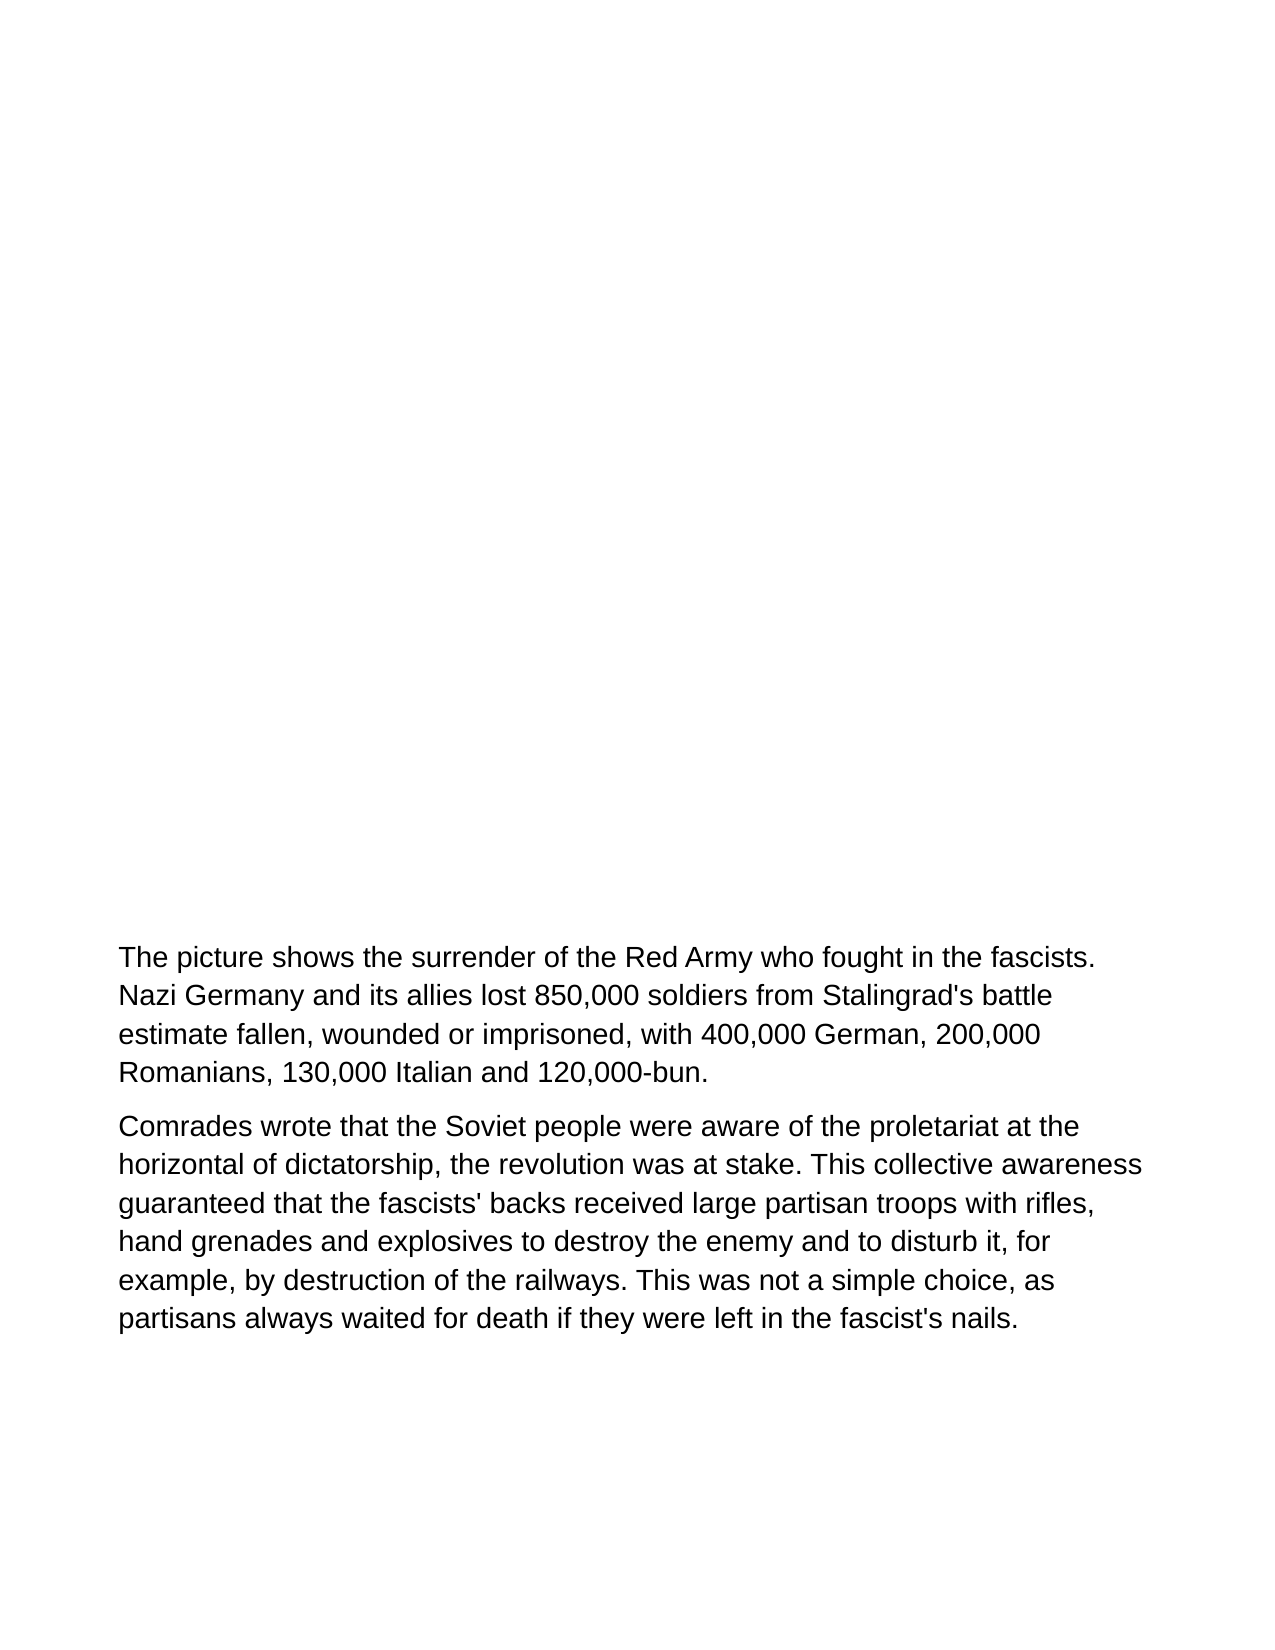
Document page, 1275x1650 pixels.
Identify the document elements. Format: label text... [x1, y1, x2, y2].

text The picture shows the surrender of the Red Army who fought in the fascists. Nazi Germany and its allies lost 850,000 soldiers from Stalingrad's battle estimate fallen, wounded or imprisoned, with 400,000 German, 200,000 Romanians, 130,000 Italian and 120,000-bun. [118, 118, 1157, 1089]
text Comrades wrote that the Soviet people were aware of the proletariat at the horizontal of dictatorship, the revolution was at stake. This collective awareness guaranteed that the fascists' backs received large partisan troops with rifles, hand grenades and explosives to destroy the enemy and to disturb it, for example, by destruction of the railways. This was not a simple choice, as partisans always waited for death if they were left in the fascist's nails. [118, 1108, 1157, 1335]
